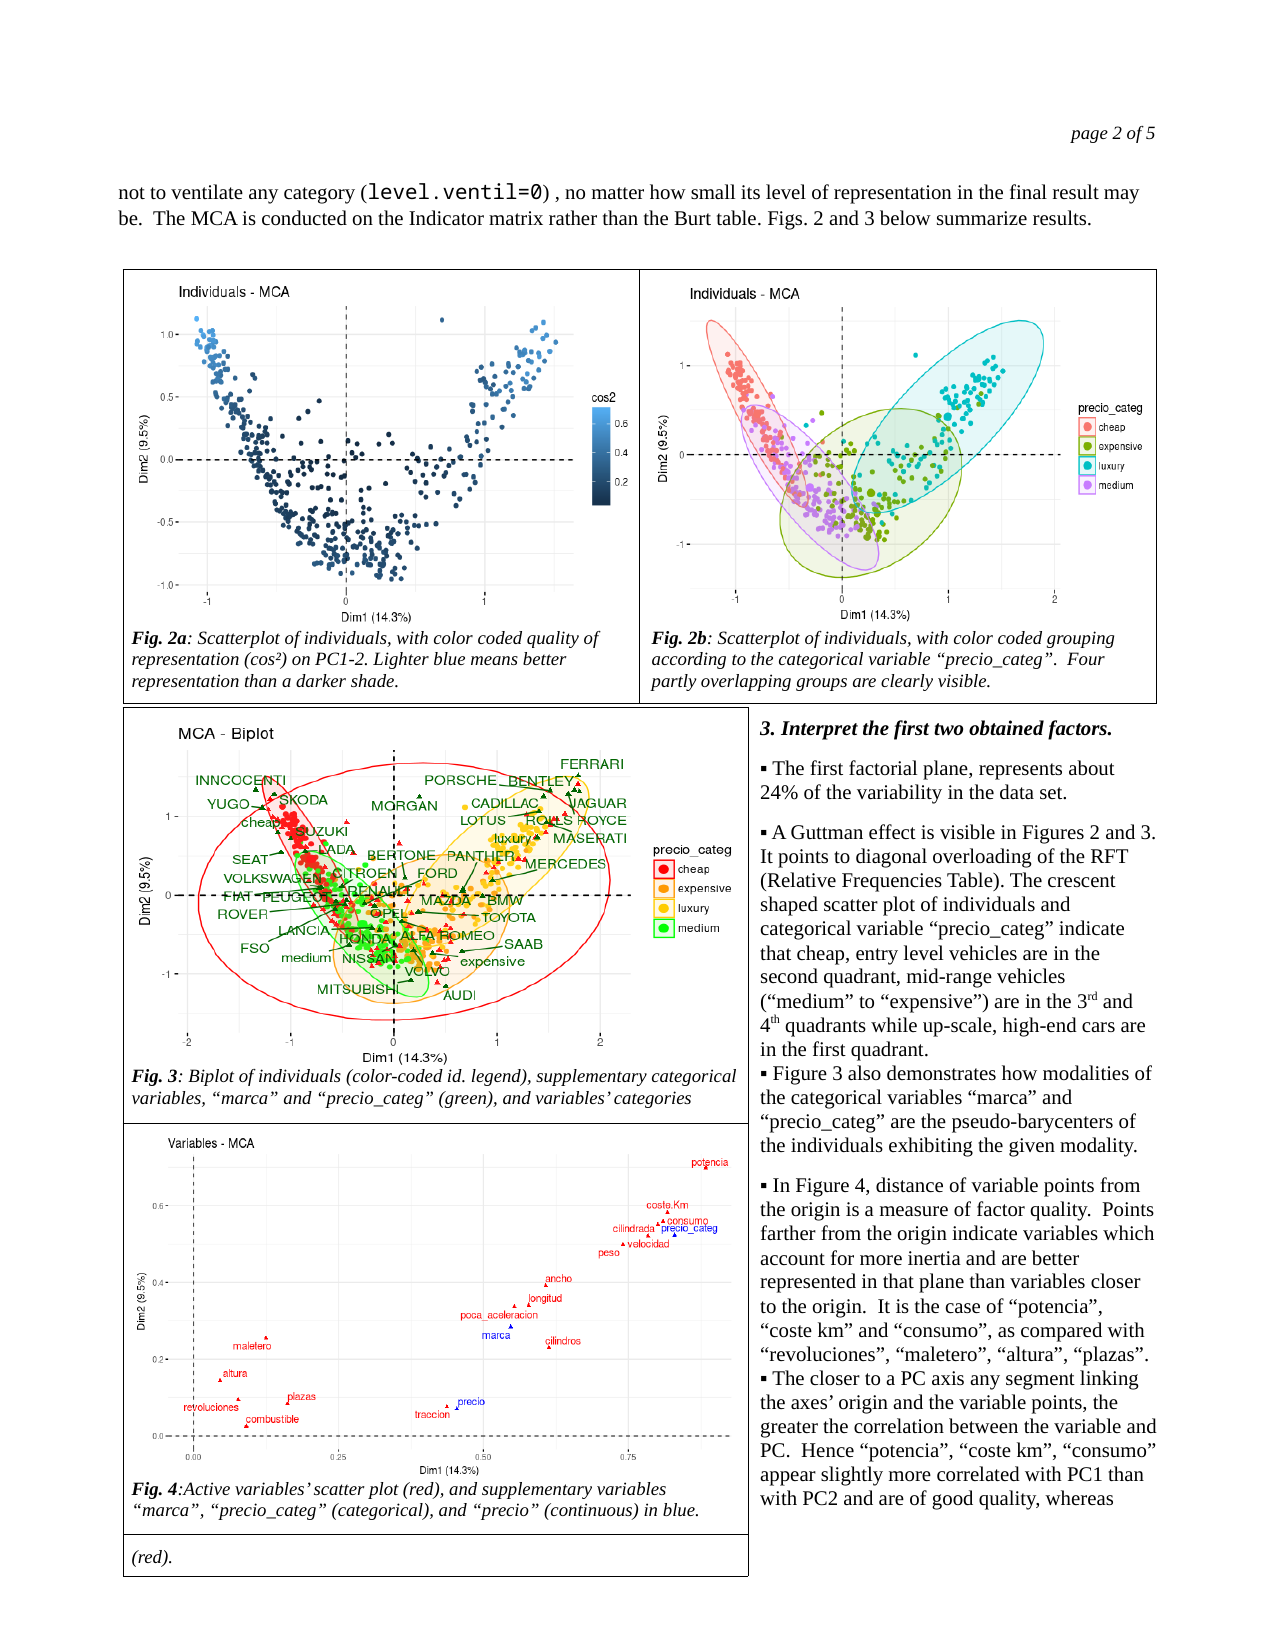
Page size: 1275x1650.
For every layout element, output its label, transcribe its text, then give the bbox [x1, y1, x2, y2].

text 3. Interpret the first two obtained factors. [118, 246, 1157, 739]
picture [136, 723, 735, 1066]
text ▪ The first factorial plane, represents about 24% of the variability in the data set. [749, 756, 1157, 804]
text Fig. 3: Biplot of individuals (color-coded id. legend), supplementary categorical variables, “marca” and “precio_categ” (green), and variables’ categories [131, 716, 739, 1123]
text not to ventilate any category (level.ventil=0) , no matter how small its level of representation in the final result may be. The MCA is conducted on the Indicator matrix rather than the Burt table. Figs. 2 and 3 below summarize results. [118, 177, 1157, 229]
picture [136, 285, 631, 627]
text ▪ A Guttman effect is visible in Figures 2 and 3. It points to diagonal overloading of the RFT (Relative Frequencies Table). The crescent shaped scatter plot of individuals and categorical variable “precio_categ” indicate that cheap, entry level vehicles are in the second quadrant, mid-range vehicles (“medium” to “expensive”) are in the 3rd and 4th quadrants while up-scale, high-end cars are in the first quadrant. ▪ Figure 3 also demonstrates how modalities of the categorical variables “marca” and “precio_categ” are the pseudo-barycenters of the individuals exhibiting the given modality. [749, 820, 1157, 1157]
picture [134, 1135, 734, 1478]
text (red). [131, 1535, 739, 1567]
text Fig. 4:Active variables’ scatter plot (red), and supplementary variables “marca”, “precio_categ” (categorical), and “precio” (continuous) in blue. [131, 1132, 739, 1521]
text Fig. 2a: Scatterplot of individuals, with color coded quality of representation (cos²) on PC1-2. Lighter blue means better representation than a darker shade. [131, 278, 631, 691]
text ▪ In Figure 4, distance of variable points from the origin is a measure of factor quality. Points farther from the origin indicate variables which account for more inertia and are better represented in that plane than variables closer to the origin. It is the case of “potencia”, “coste km” and “consumo”, as compared with “revoluciones”, “maletero”, “altura”, “plazas”. ▪ The closer to a PC axis any segment linking the axes’ origin and the variable points, the greater the correlation between the variable and PC. Hence “potencia”, “coste km”, “consumo” appear slightly more correlated with PC1 than with PC2 and are of good quality, whereas [749, 1173, 1157, 1510]
picture [653, 285, 1148, 627]
text Fig. 2b: Scatterplot of individuals, with color coded grouping according to the categorical variable “precio_categ”. Four partly overlapping groups are clearly visible. [648, 278, 1147, 691]
